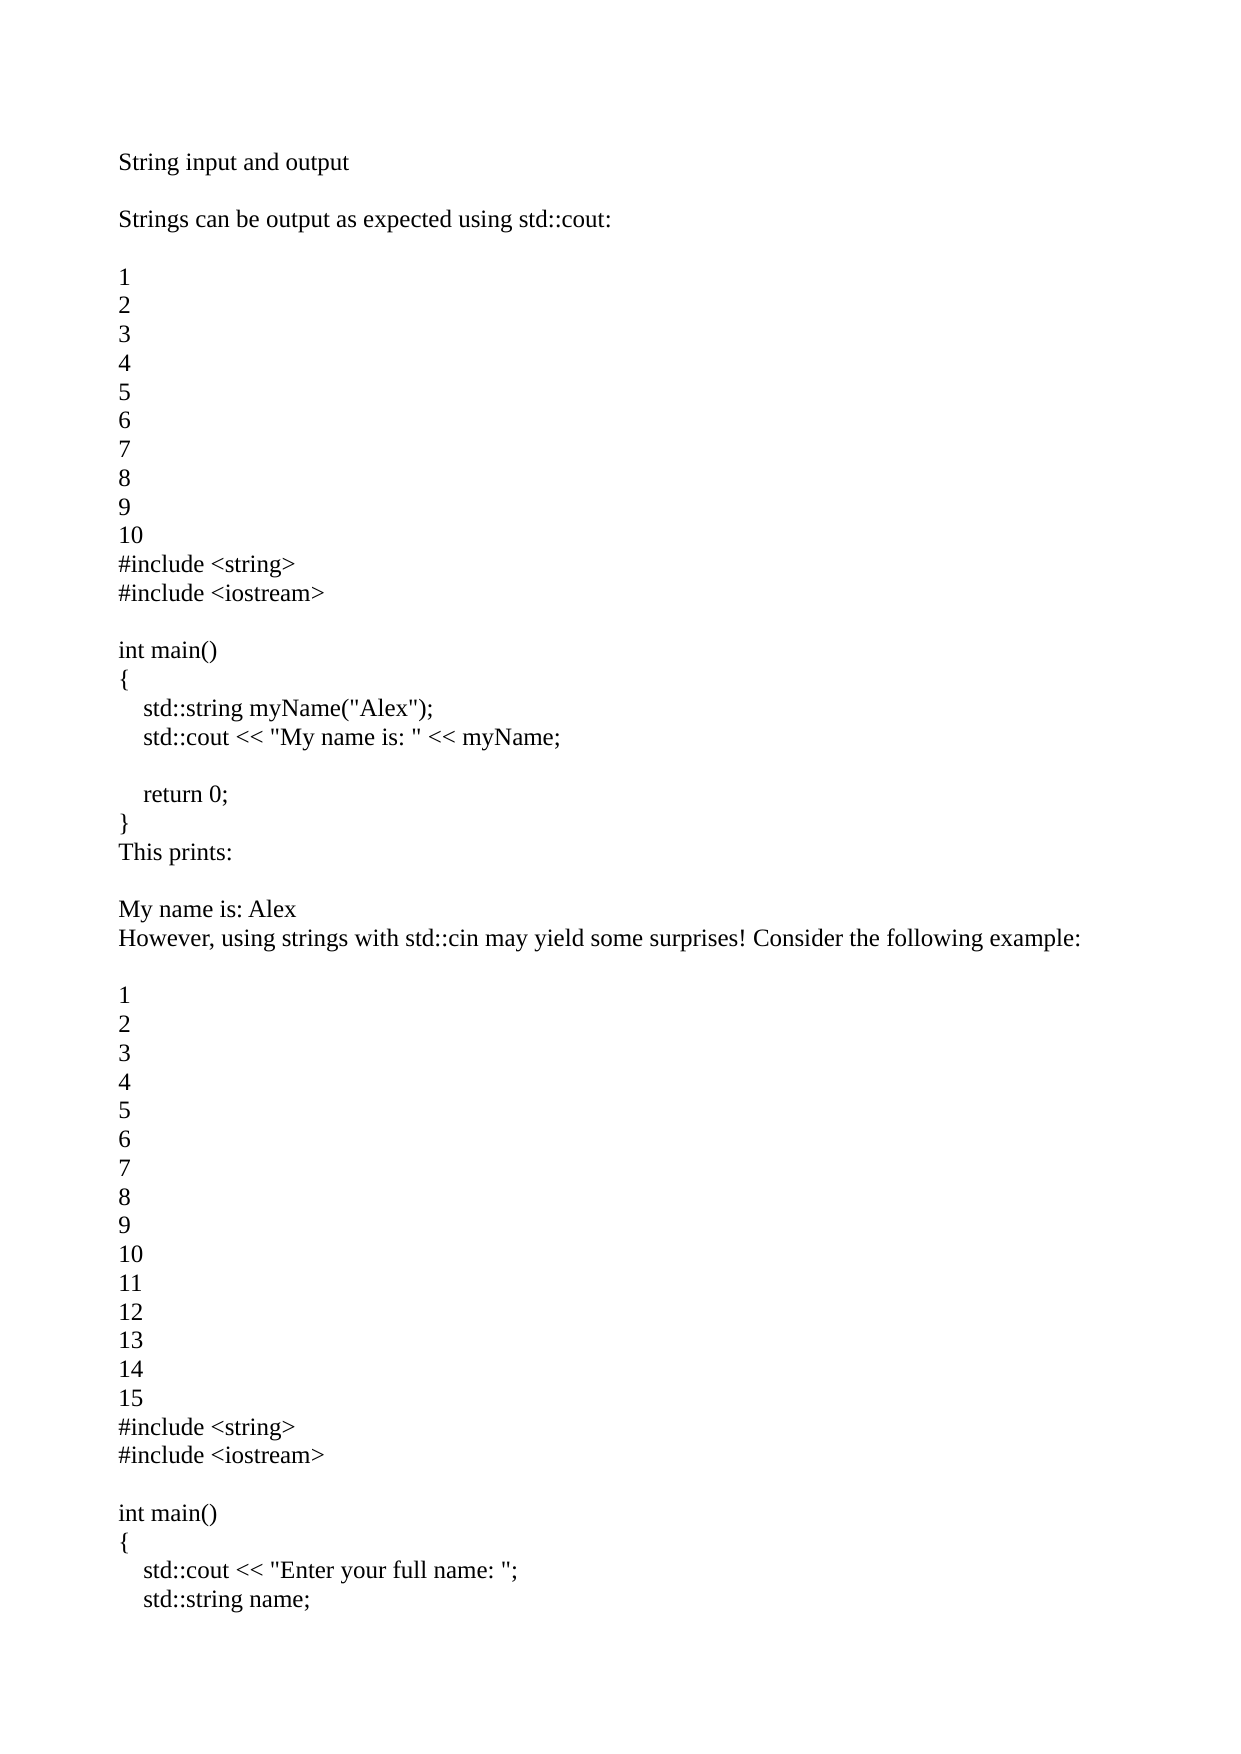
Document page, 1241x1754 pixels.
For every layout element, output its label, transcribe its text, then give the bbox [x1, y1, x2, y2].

text 4 [118, 1067, 1122, 1096]
text 7 [118, 1153, 1122, 1182]
text std::cout << "My name is: " << myName; [118, 722, 1122, 751]
text String input and output [118, 147, 1122, 176]
text 15 [118, 1383, 1122, 1412]
text My name is: Alex [118, 894, 1122, 923]
text int main() [118, 636, 1122, 664]
text However, using strings with std::cin may yield some surprises! Consider the following example: [118, 923, 1122, 952]
text std::cout << "Enter your full name: "; [118, 1556, 1122, 1584]
text std::string myName("Alex"); [118, 693, 1122, 722]
text 2 [118, 1009, 1122, 1038]
text 14 [118, 1354, 1122, 1383]
text 7 [118, 434, 1122, 463]
text #include <string> [118, 549, 1122, 578]
text 10 [118, 1239, 1122, 1268]
text { [118, 664, 1122, 693]
text 1 [118, 981, 1122, 1009]
text 2 [118, 291, 1122, 319]
text 8 [118, 463, 1122, 492]
text 11 [118, 1268, 1122, 1297]
text 5 [118, 377, 1122, 406]
text 6 [118, 1124, 1122, 1153]
text 3 [118, 1038, 1122, 1067]
text #include <iostream> [118, 1441, 1122, 1469]
text 13 [118, 1326, 1122, 1354]
text This prints: [118, 837, 1122, 866]
text } [118, 808, 1122, 837]
text int main() [118, 1498, 1122, 1527]
text 1 [118, 262, 1122, 291]
text Strings can be output as expected using std::cout: [118, 204, 1122, 233]
text 9 [118, 492, 1122, 521]
text return 0; [118, 779, 1122, 808]
text std::string name; [118, 1584, 1122, 1613]
text 5 [118, 1096, 1122, 1124]
text 8 [118, 1182, 1122, 1211]
text #include <iostream> [118, 578, 1122, 607]
text 10 [118, 521, 1122, 549]
text 4 [118, 348, 1122, 377]
text 12 [118, 1297, 1122, 1326]
text 3 [118, 319, 1122, 348]
text #include <string> [118, 1412, 1122, 1441]
text 6 [118, 406, 1122, 434]
text { [118, 1527, 1122, 1556]
text 9 [118, 1211, 1122, 1239]
